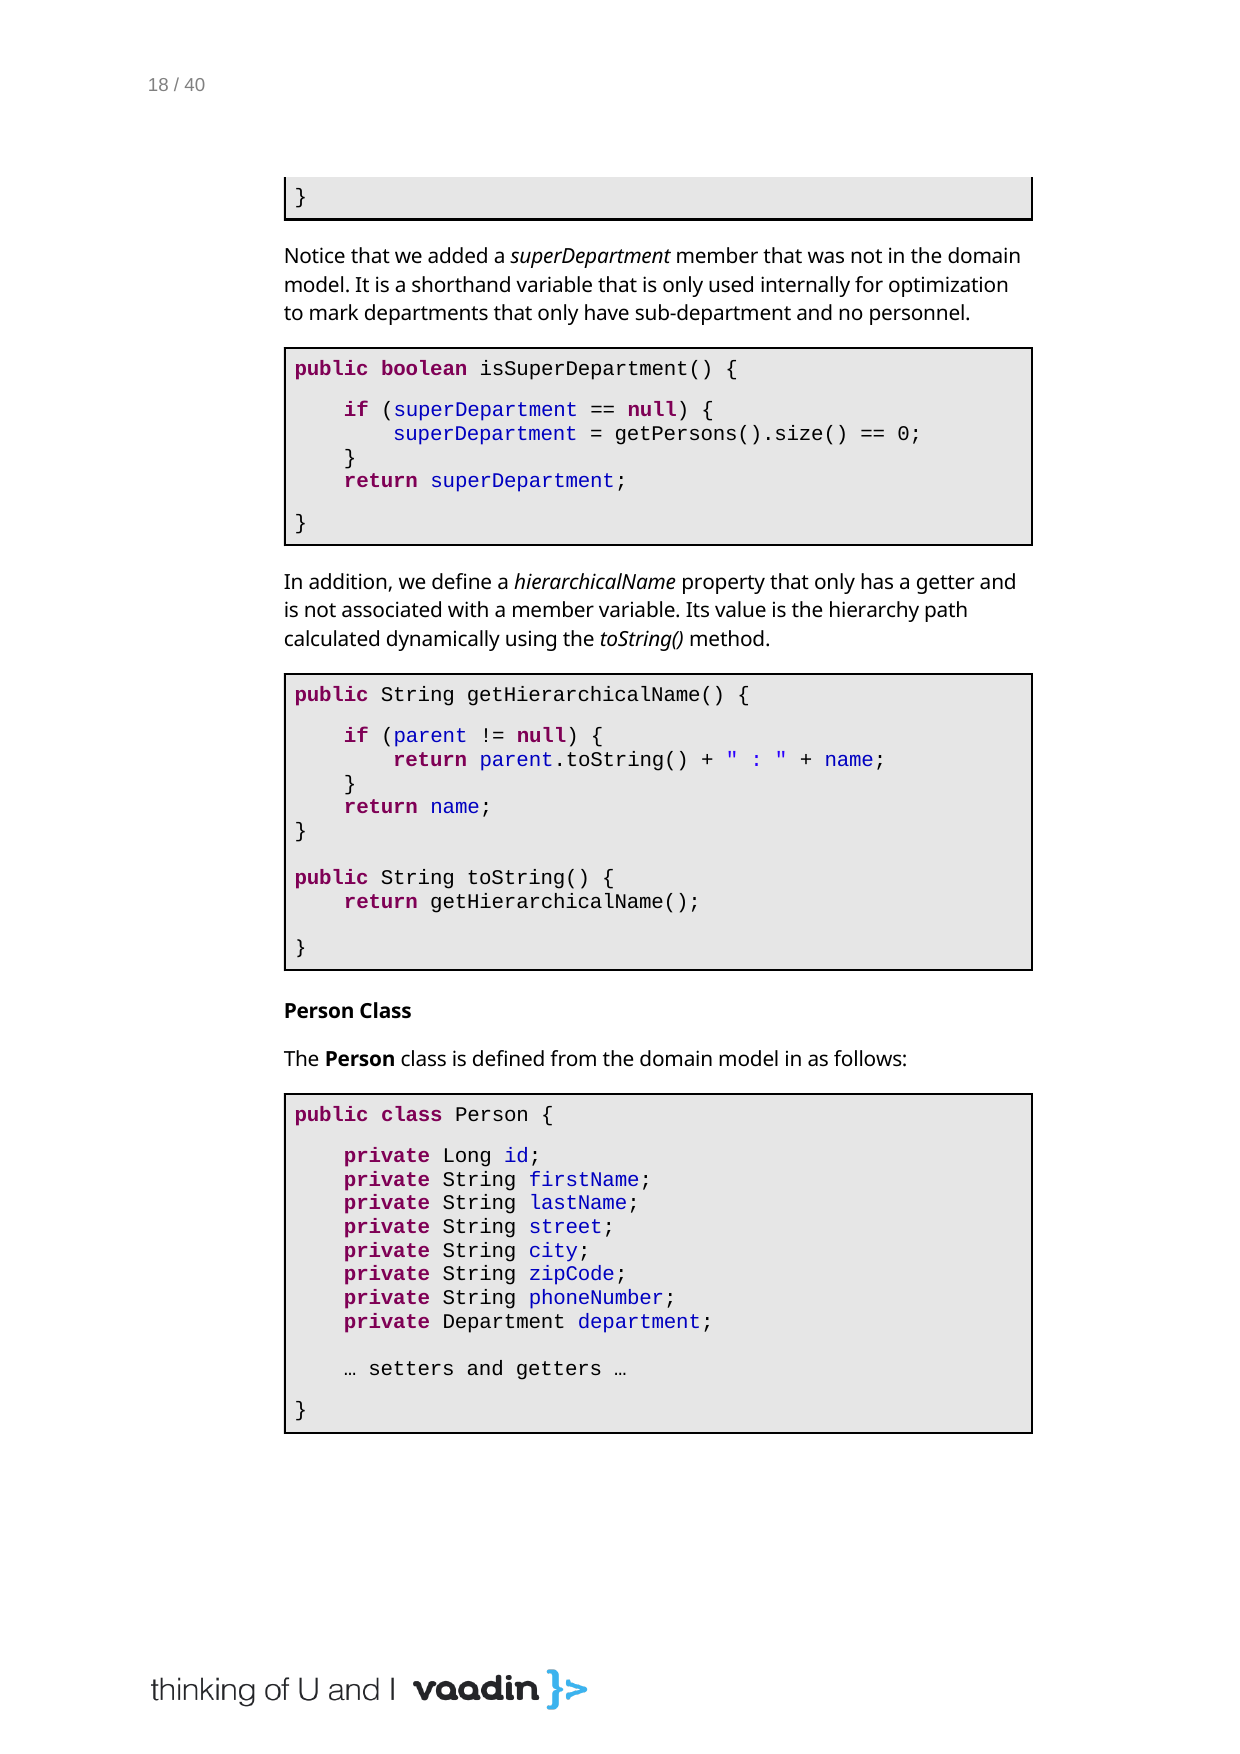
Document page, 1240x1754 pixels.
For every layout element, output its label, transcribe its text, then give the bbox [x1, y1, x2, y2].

picture [150, 1665, 590, 1712]
text private String city; [286, 1240, 1031, 1263]
text Notice that we added a superDepartment member that was not in the domain model. It is a shorthand variable that is only used internally for optimization to mark departments that only have sub-department and no personnel. [283, 241, 1033, 327]
text private String phoneNumber; [286, 1287, 1031, 1311]
text private String firstName; [286, 1169, 1031, 1192]
text if (superDepartment == null) { [286, 391, 1031, 423]
text return superDepartment; [286, 470, 1031, 503]
text } [286, 447, 1031, 470]
text } [286, 177, 1031, 218]
text private Long id; [286, 1136, 1031, 1169]
text public class Person { [286, 1095, 1031, 1136]
text public String toString() { [286, 867, 1031, 891]
text private String lastName; [286, 1192, 1031, 1216]
text } [286, 820, 1031, 843]
text return parent.toString() + " : " + name; [286, 749, 1031, 772]
text The Person class is defined from the domain model in as follows: [283, 1044, 1033, 1072]
subtitle Person Class [283, 996, 1033, 1025]
text superDepartment = getPersons().size() == 0; [286, 423, 1031, 447]
text private String zipCode; [286, 1263, 1031, 1287]
text public boolean isSuperDepartment() { [286, 349, 1031, 391]
text } [286, 503, 1031, 544]
text if (parent != null) { [286, 716, 1031, 749]
text return getHierarchicalName(); [286, 891, 1031, 923]
text } [286, 772, 1031, 796]
text private String street; [286, 1216, 1031, 1240]
text … setters and getters … [286, 1358, 1031, 1390]
text } [286, 1390, 1031, 1432]
text return name; [286, 796, 1031, 820]
text } [286, 923, 1031, 969]
text In addition, we define a hierarchicalName property that only has a getter and is not associated with a member variable. Its value is the hierarchy path calculated dynamically using the toString() method. [283, 567, 1033, 652]
text public String getHierarchicalName() { [286, 675, 1031, 716]
text private Department department; [286, 1311, 1031, 1334]
